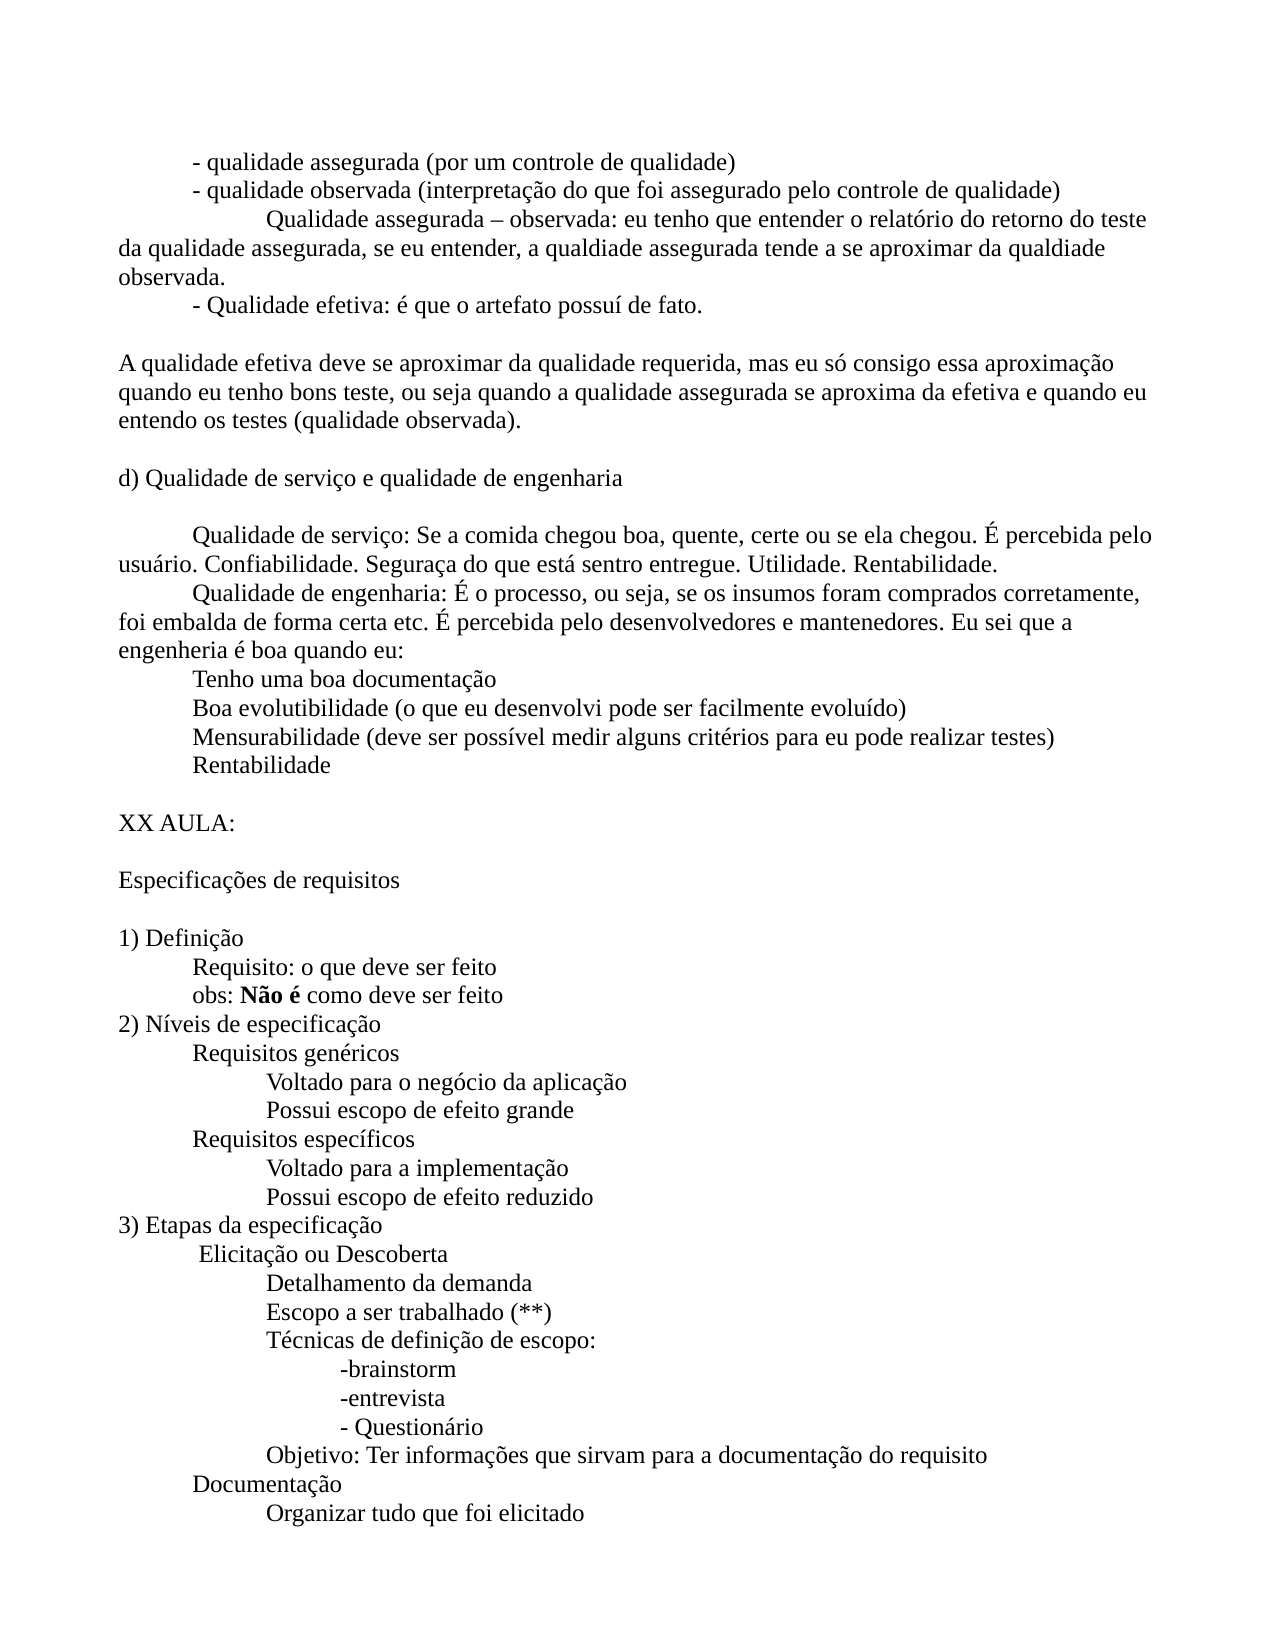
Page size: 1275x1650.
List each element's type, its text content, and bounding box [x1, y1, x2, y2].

text -brainstorm [118, 1354, 1157, 1383]
text Possui escopo de efeito reduzido [118, 1182, 1157, 1211]
text Elicitação ou Descoberta [118, 1239, 1157, 1268]
text Organizar tudo que foi elicitado [118, 1498, 1157, 1527]
text - Questionário [118, 1412, 1157, 1441]
text Objetivo: Ter informações que sirvam para a documentação do requisito [118, 1441, 1157, 1469]
text Documentação [118, 1469, 1157, 1498]
text Requisitos específicos [118, 1124, 1157, 1153]
text - qualidade assegurada (por um controle de qualidade) [118, 147, 1157, 176]
text Mensurabilidade (deve ser possível medir alguns critérios para eu pode realizar testes) [118, 722, 1157, 751]
text Voltado para o negócio da aplicação [118, 1067, 1157, 1096]
text 2) Níveis de especificação [118, 1009, 1157, 1038]
text Rentabilidade [118, 751, 1157, 779]
text Especificações de requisitos [118, 866, 1157, 894]
text - qualidade observada (interpretação do que foi assegurado pelo controle de qualidade) [118, 176, 1157, 204]
text Escopo a ser trabalhado (**) [118, 1297, 1157, 1326]
text -entrevista [118, 1383, 1157, 1412]
text Possui escopo de efeito grande [118, 1096, 1157, 1124]
text Técnicas de definição de escopo: [118, 1326, 1157, 1354]
text d) Qualidade de serviço e qualidade de engenharia [118, 463, 1157, 492]
text XX AULA: [118, 808, 1157, 837]
text obs: Não é como deve ser feito [118, 981, 1157, 1009]
text 1) Definição [118, 923, 1157, 952]
text Requisito: o que deve ser feito [118, 952, 1157, 981]
text Voltado para a implementação [118, 1153, 1157, 1182]
text - Qualidade efetiva: é que o artefato possuí de fato. [118, 291, 1157, 319]
text Qualidade de engenharia: É o processo, ou seja, se os insumos foram comprados corretamente, foi embalda de forma certa etc. É percebida pelo desenvolvedores e mantenedores. Eu sei que a engenheria é boa quando eu: Tenho uma boa documentação [118, 578, 1157, 693]
text A qualidade efetiva deve se aproximar da qualidade requerida, mas eu só consigo essa aproximação quando eu tenho bons teste, ou seja quando a qualidade assegurada se aproxima da efetiva e quando eu entendo os testes (qualidade observada). [118, 348, 1157, 434]
text Detalhamento da demanda [118, 1268, 1157, 1297]
text Requisitos genéricos [118, 1038, 1157, 1067]
text Qualidade de serviço: Se a comida chegou boa, quente, certe ou se ela chegou. É percebida pelo usuário. Confiabilidade. Seguraça do que está sentro entregue. Utilidade. Rentabilidade. [118, 521, 1157, 578]
text Qualidade assegurada – observada: eu tenho que entender o relatório do retorno do teste da qualidade assegurada, se eu entender, a qualdiade assegurada tende a se aproximar da qualdiade observada. [118, 204, 1157, 291]
text 3) Etapas da especificação [118, 1211, 1157, 1239]
text Boa evolutibilidade (o que eu desenvolvi pode ser facilmente evoluído) [118, 693, 1157, 722]
